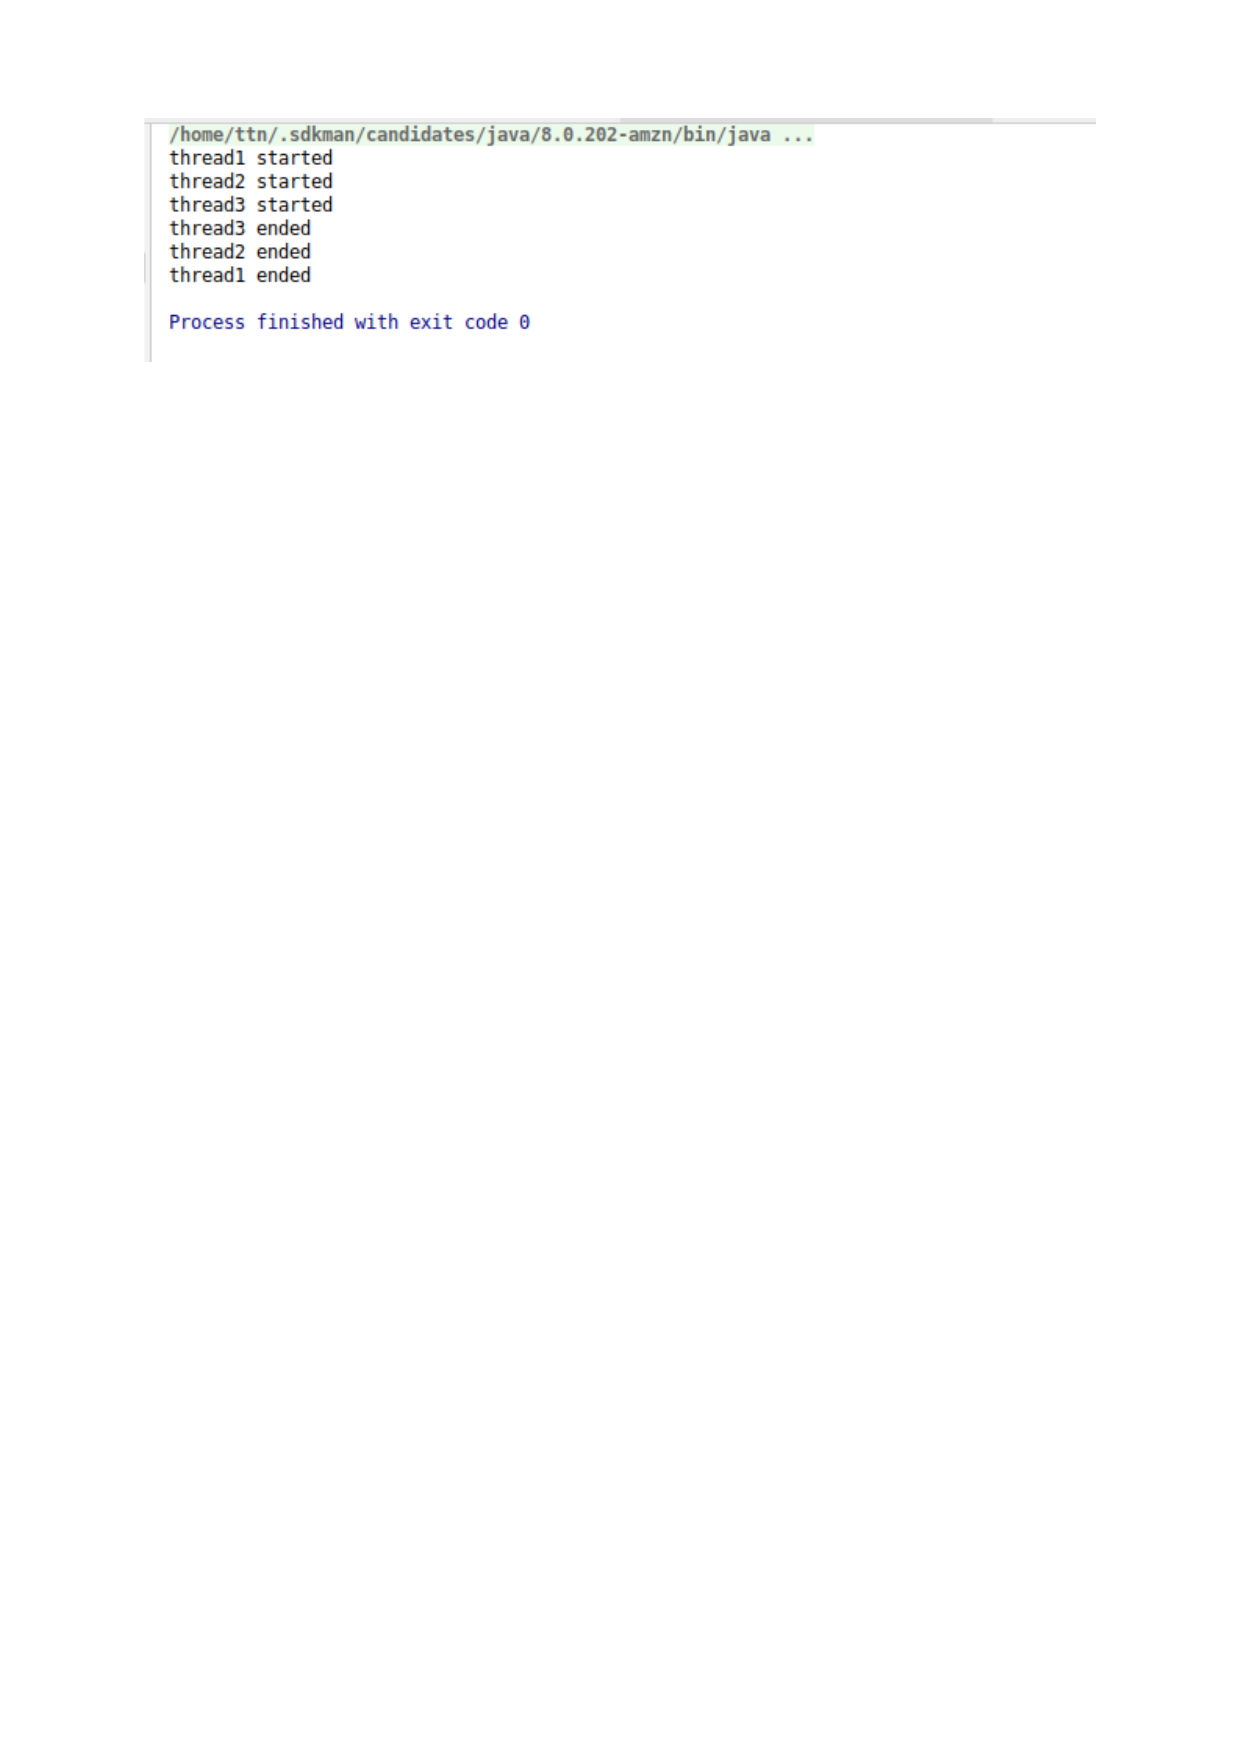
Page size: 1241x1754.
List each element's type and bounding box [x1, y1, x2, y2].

picture [144, 118, 1096, 362]
